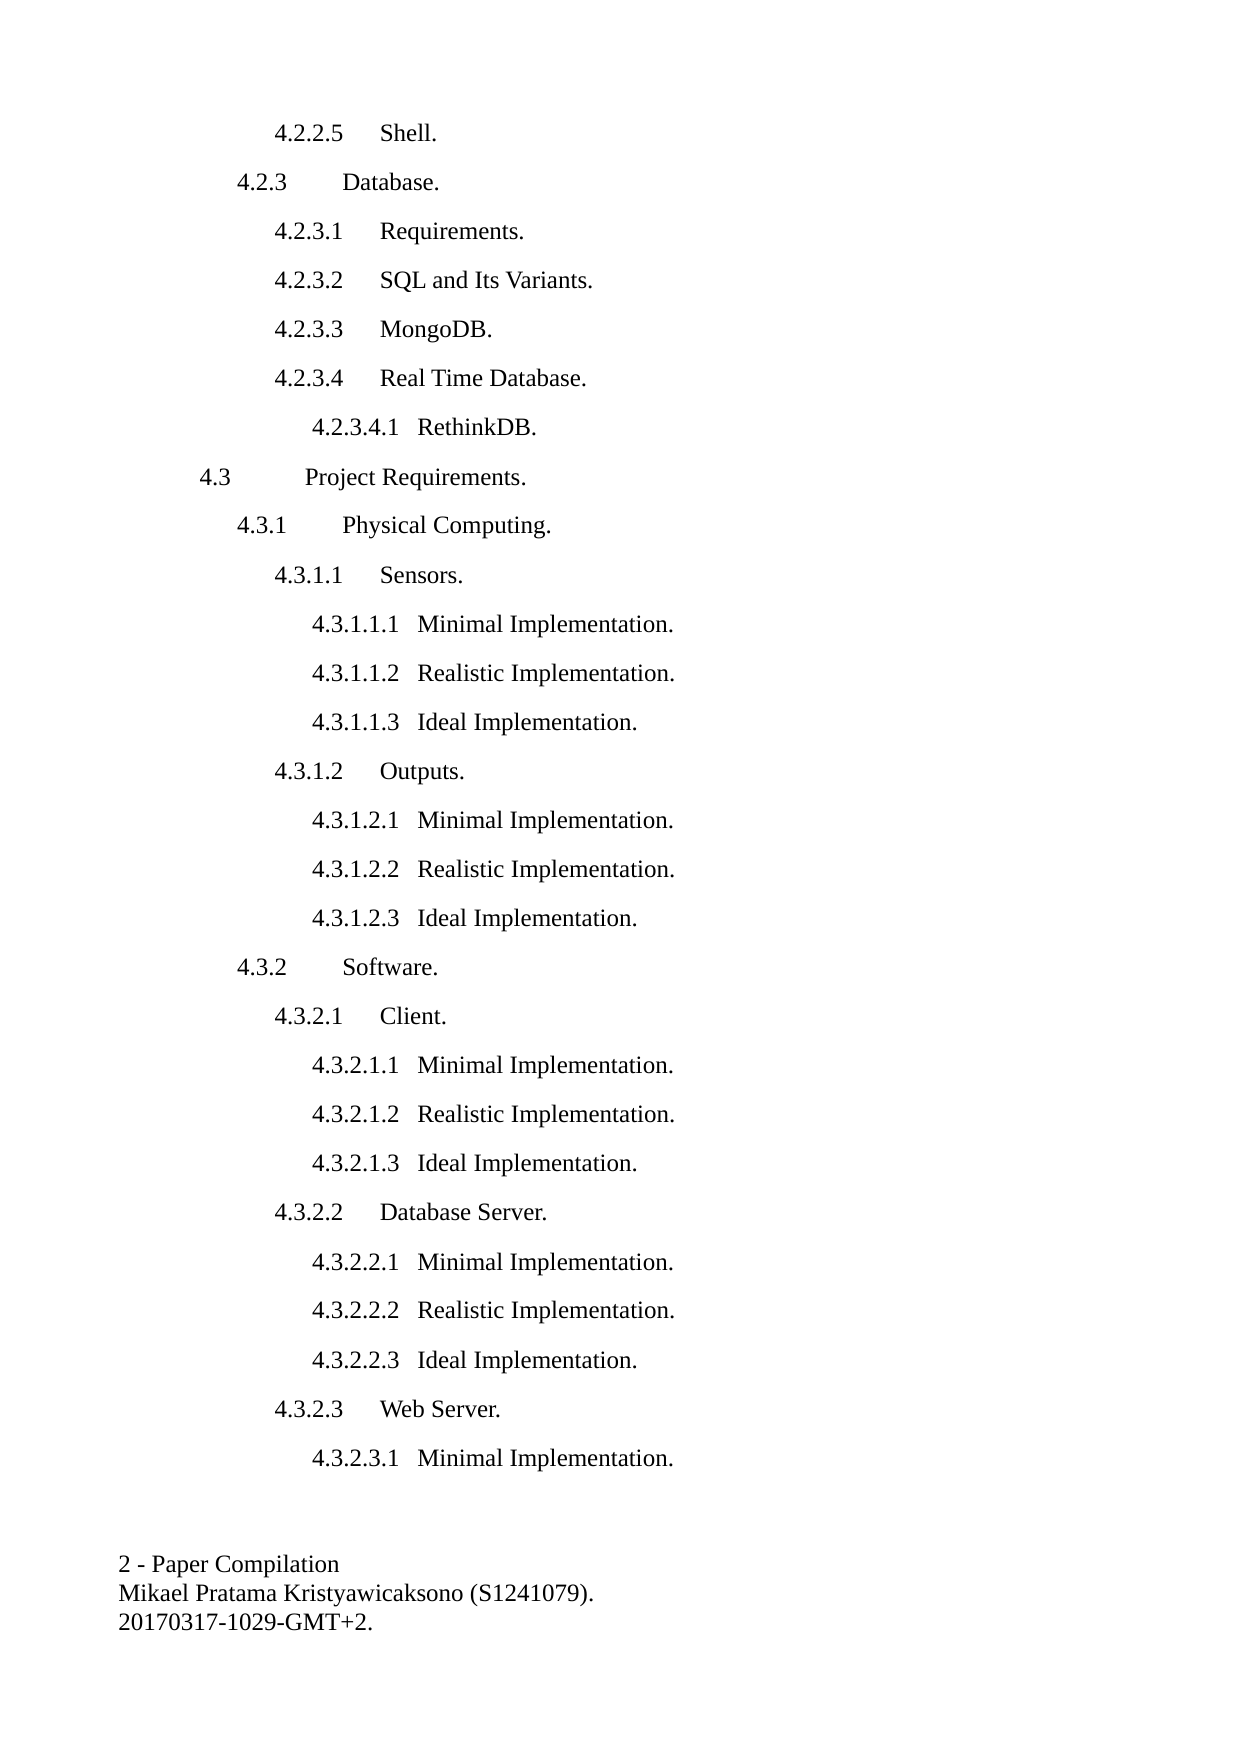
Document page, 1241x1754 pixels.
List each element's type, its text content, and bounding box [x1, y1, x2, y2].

list RethinkDB. [306, 412, 1122, 441]
list Realistic Implementation. [306, 1099, 1122, 1128]
list Sensors. [268, 560, 1122, 588]
list MongoDB. [268, 314, 1122, 343]
list Minimal Implementation. [306, 805, 1122, 834]
list Shell. [268, 118, 1122, 147]
list Minimal Implementation. [306, 1050, 1122, 1079]
list Ideal Implementation. [306, 1345, 1122, 1373]
list Realistic Implementation. [306, 1296, 1122, 1324]
list Project Requirements. [193, 462, 1122, 490]
list Real Time Database. [268, 363, 1122, 392]
list Minimal Implementation. [306, 609, 1122, 637]
list Ideal Implementation. [306, 1148, 1122, 1177]
list Physical Computing. [231, 511, 1122, 539]
list Requirements. [268, 216, 1122, 245]
list Realistic Implementation. [306, 854, 1122, 883]
list Web Server. [268, 1394, 1122, 1422]
list Database Server. [268, 1197, 1122, 1226]
list Ideal Implementation. [306, 707, 1122, 736]
list Software. [231, 952, 1122, 981]
list Minimal Implementation. [306, 1443, 1122, 1472]
list Client. [268, 1001, 1122, 1030]
list Ideal Implementation. [306, 903, 1122, 932]
list Outputs. [268, 756, 1122, 785]
list Realistic Implementation. [306, 658, 1122, 687]
list Database. [231, 167, 1122, 196]
list SQL and Its Variants. [268, 265, 1122, 294]
list Minimal Implementation. [306, 1247, 1122, 1275]
